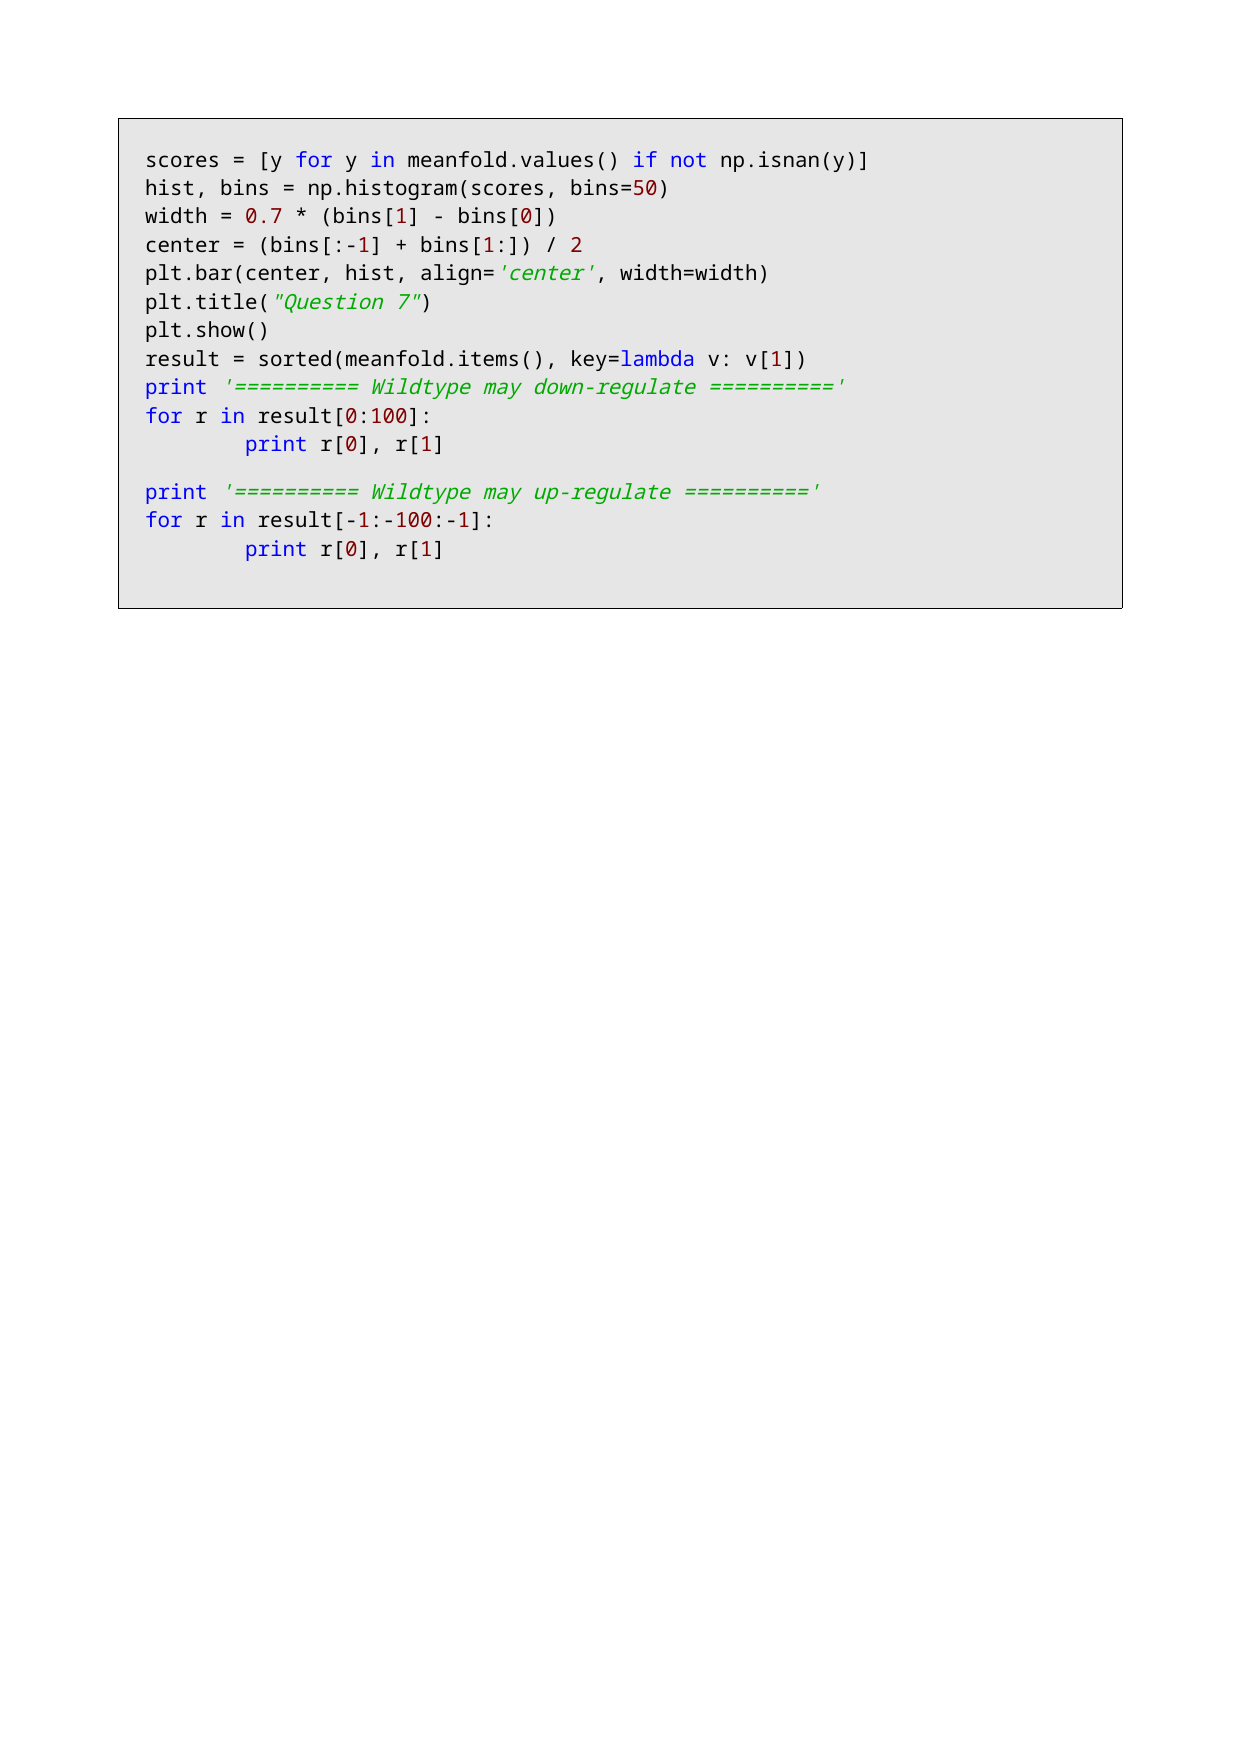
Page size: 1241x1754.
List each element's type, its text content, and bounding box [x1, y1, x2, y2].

text plt.title("Question 7") [119, 260, 1122, 289]
text result = sorted(meanfold.items(), key=lambda v: v[1]) [119, 317, 1122, 346]
text print r[0], r[1] [119, 507, 1122, 535]
text plt.show() [119, 289, 1122, 317]
text center = (bins[:-1] + bins[1:]) / 2 [119, 203, 1122, 232]
text for r in result[-1:-100:-1]: [119, 478, 1122, 507]
text print '========== Wildtype may up-regulate ==========' [119, 450, 1122, 478]
text print r[0], r[1] [119, 402, 1122, 431]
text hist, bins = np.histogram(scores, bins=50) [119, 147, 1122, 175]
text width = 0.7 * (bins[1] - bins[0]) [119, 175, 1122, 203]
text plt.bar(center, hist, align='center', width=width) [119, 232, 1122, 260]
text print '========== Wildtype may down-regulate ==========' [119, 346, 1122, 374]
text scores = [y for y in meanfold.values() if not np.isnan(y)] [119, 119, 1122, 147]
text for r in result[0:100]: [119, 374, 1122, 402]
